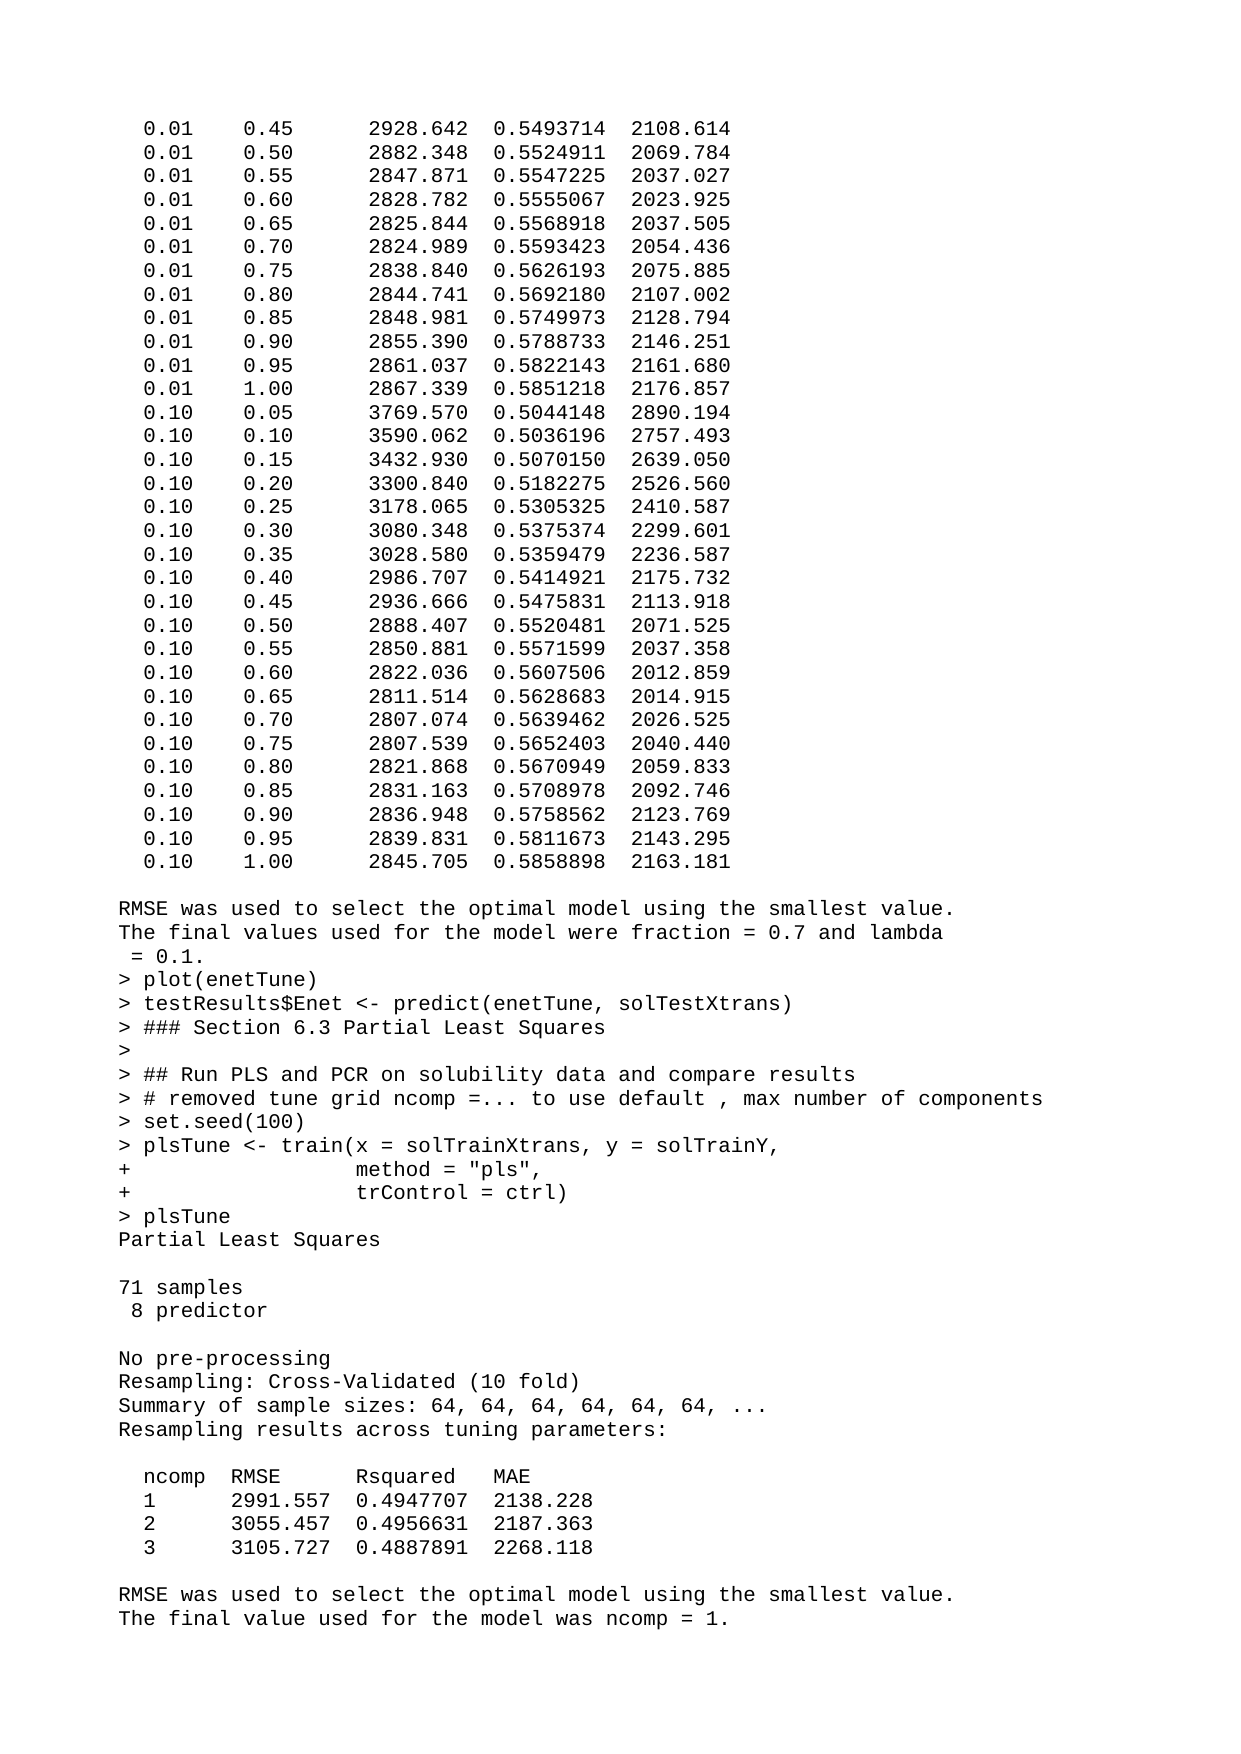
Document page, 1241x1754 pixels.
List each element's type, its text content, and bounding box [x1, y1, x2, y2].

text 0.10 0.30 3080.348 0.5375374 2299.601 [118, 520, 1122, 544]
text = 0.1. [118, 946, 1122, 969]
text 0.10 0.85 2831.163 0.5708978 2092.746 [118, 780, 1122, 804]
text 0.10 0.45 2936.666 0.5475831 2113.918 [118, 591, 1122, 615]
text 2 3055.457 0.4956631 2187.363 [118, 1513, 1122, 1537]
text > set.seed(100) [118, 1111, 1122, 1135]
text The final values used for the model were fraction = 0.7 and lambda [118, 922, 1122, 946]
text 0.01 0.80 2844.741 0.5692180 2107.002 [118, 284, 1122, 307]
text 0.10 0.50 2888.407 0.5520481 2071.525 [118, 615, 1122, 638]
text 71 samples [118, 1277, 1122, 1300]
text 0.10 0.55 2850.881 0.5571599 2037.358 [118, 638, 1122, 662]
text 0.01 0.55 2847.871 0.5547225 2037.027 [118, 165, 1122, 189]
text RMSE was used to select the optimal model using the smallest value. [118, 1584, 1122, 1608]
text Resampling results across tuning parameters: [118, 1419, 1122, 1442]
text + trControl = ctrl) [118, 1182, 1122, 1206]
text 1 2991.557 0.4947707 2138.228 [118, 1489, 1122, 1513]
text No pre-processing [118, 1348, 1122, 1371]
text 0.01 0.75 2838.840 0.5626193 2075.885 [118, 260, 1122, 284]
text 0.10 0.25 3178.065 0.5305325 2410.587 [118, 496, 1122, 520]
text > plsTune <- train(x = solTrainXtrans, y = solTrainY, [118, 1135, 1122, 1158]
text > ## Run PLS and PCR on solubility data and compare results [118, 1064, 1122, 1088]
text 0.10 0.20 3300.840 0.5182275 2526.560 [118, 473, 1122, 496]
text ncomp RMSE Rsquared MAE [118, 1466, 1122, 1489]
text > [118, 1040, 1122, 1064]
text 0.01 0.65 2825.844 0.5568918 2037.505 [118, 213, 1122, 236]
text > plsTune [118, 1206, 1122, 1229]
text 0.10 0.15 3432.930 0.5070150 2639.050 [118, 449, 1122, 473]
text 0.10 0.05 3769.570 0.5044148 2890.194 [118, 402, 1122, 426]
text 0.01 0.85 2848.981 0.5749973 2128.794 [118, 307, 1122, 331]
text 0.10 0.35 3028.580 0.5359479 2236.587 [118, 544, 1122, 567]
text Partial Least Squares [118, 1229, 1122, 1253]
text 0.10 0.90 2836.948 0.5758562 2123.769 [118, 804, 1122, 827]
text + method = "pls", [118, 1158, 1122, 1182]
text 0.01 1.00 2867.339 0.5851218 2176.857 [118, 378, 1122, 402]
text 0.10 0.40 2986.707 0.5414921 2175.732 [118, 567, 1122, 591]
text 0.01 0.50 2882.348 0.5524911 2069.784 [118, 142, 1122, 165]
text 0.10 0.65 2811.514 0.5628683 2014.915 [118, 686, 1122, 709]
text 0.10 0.10 3590.062 0.5036196 2757.493 [118, 426, 1122, 449]
text The final value used for the model was ncomp = 1. [118, 1608, 1122, 1631]
text 0.10 0.75 2807.539 0.5652403 2040.440 [118, 733, 1122, 757]
text 0.01 0.70 2824.989 0.5593423 2054.436 [118, 236, 1122, 260]
text Summary of sample sizes: 64, 64, 64, 64, 64, 64, ... [118, 1395, 1122, 1419]
text > ### Section 6.3 Partial Least Squares [118, 1017, 1122, 1040]
text RMSE was used to select the optimal model using the smallest value. [118, 898, 1122, 922]
text 8 predictor [118, 1300, 1122, 1324]
text 0.10 1.00 2845.705 0.5858898 2163.181 [118, 851, 1122, 875]
text > # removed tune grid ncomp =... to use default , max number of components [118, 1088, 1122, 1111]
text 0.01 0.60 2828.782 0.5555067 2023.925 [118, 189, 1122, 213]
text > plot(enetTune) [118, 969, 1122, 993]
text 0.10 0.80 2821.868 0.5670949 2059.833 [118, 757, 1122, 780]
text 3 3105.727 0.4887891 2268.118 [118, 1537, 1122, 1561]
text Resampling: Cross-Validated (10 fold) [118, 1371, 1122, 1395]
text 0.10 0.95 2839.831 0.5811673 2143.295 [118, 827, 1122, 851]
text 0.10 0.70 2807.074 0.5639462 2026.525 [118, 709, 1122, 733]
text > testResults$Enet <- predict(enetTune, solTestXtrans) [118, 993, 1122, 1017]
text 0.10 0.60 2822.036 0.5607506 2012.859 [118, 662, 1122, 686]
text 0.01 0.90 2855.390 0.5788733 2146.251 [118, 331, 1122, 354]
text 0.01 0.45 2928.642 0.5493714 2108.614 [118, 118, 1122, 142]
text 0.01 0.95 2861.037 0.5822143 2161.680 [118, 354, 1122, 378]
